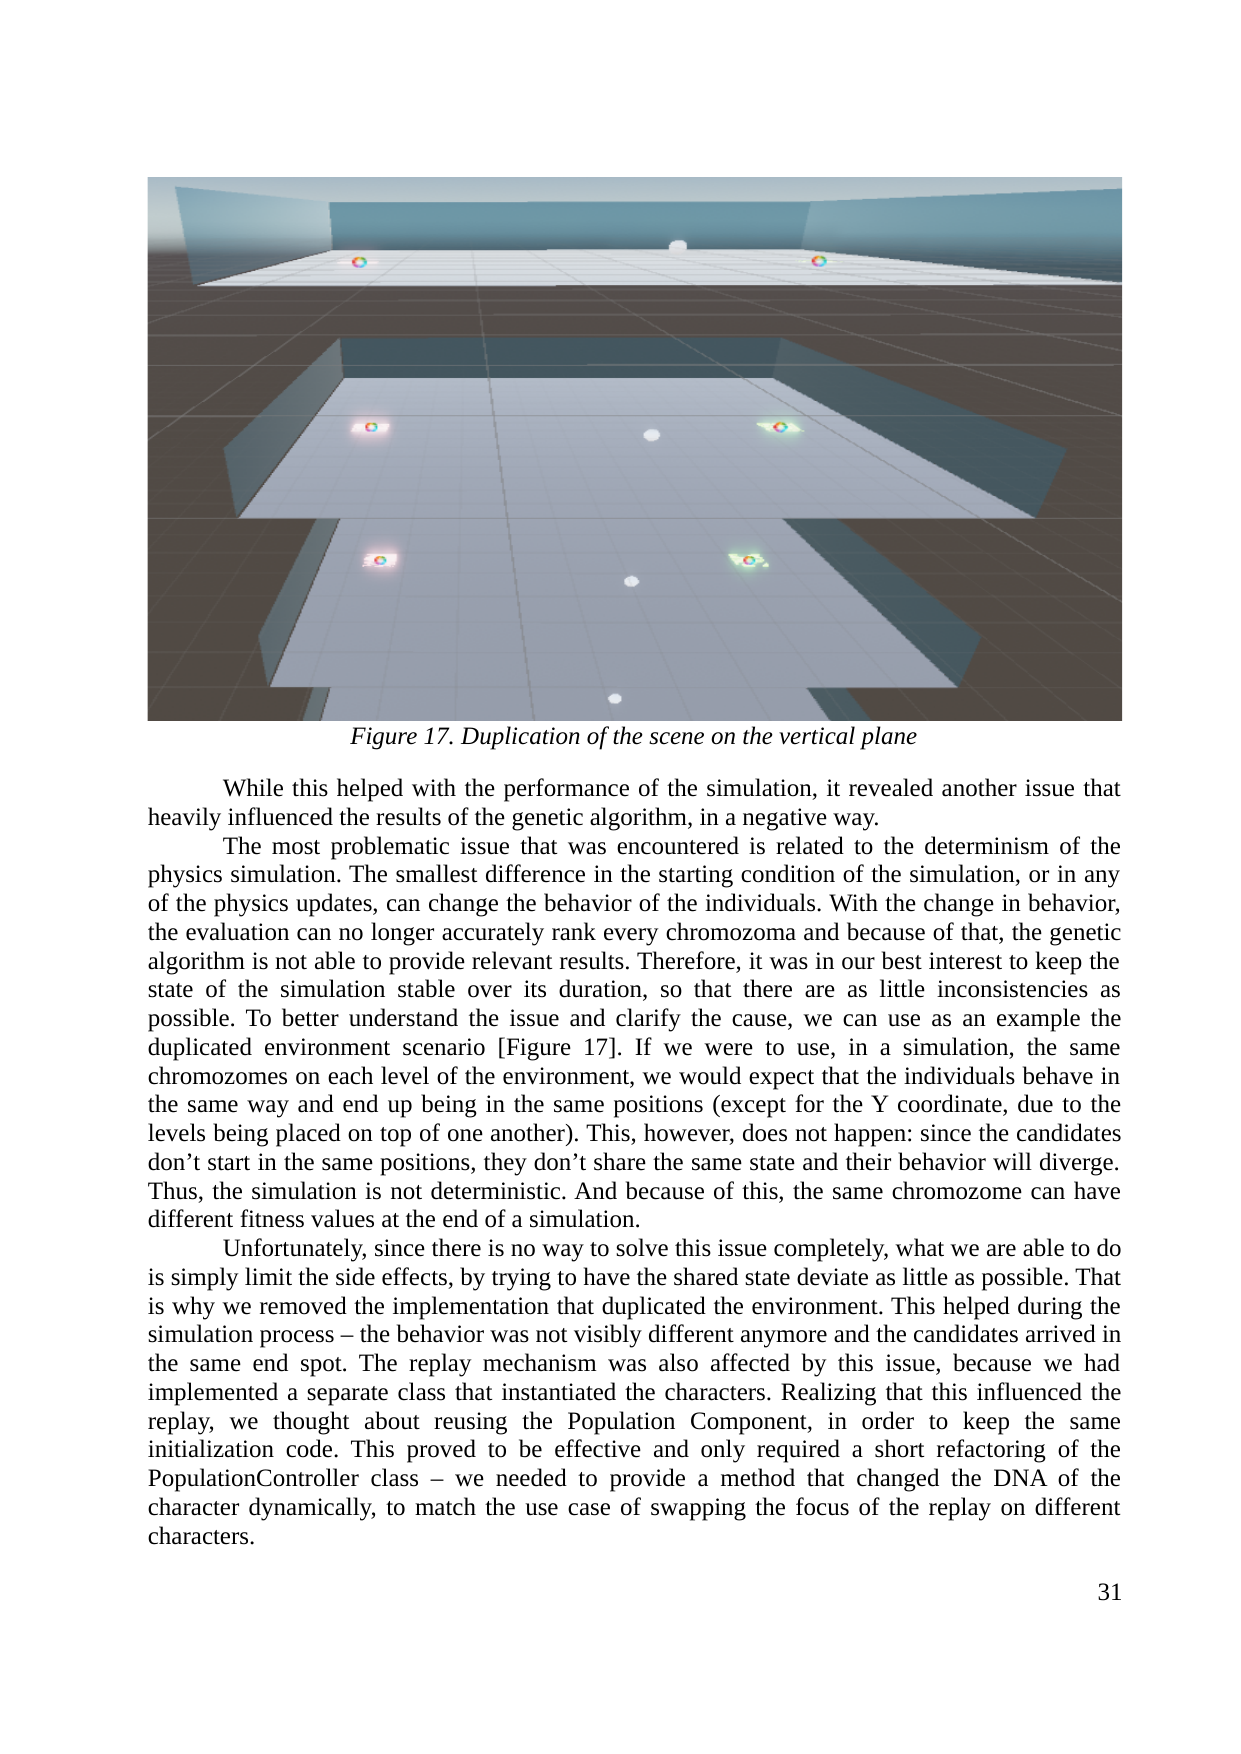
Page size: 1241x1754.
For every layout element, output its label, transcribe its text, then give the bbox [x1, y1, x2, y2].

text While this helped with the performance of the simulation, it revealed another issue that heavily influenced the results of the genetic algorithm, in a negative way. [148, 773, 1122, 831]
text Figure 17. Duplication of the scene on the vertical plane [148, 721, 1122, 749]
text The most problematic issue that was encountered is related to the determinism of the physics simulation. The smallest difference in the starting condition of the simulation, or in any of the physics updates, can change the behavior of the individuals. With the change in behavior, the evaluation can no longer accurately rank every chromozoma and because of that, the genetic algorithm is not able to provide relevant results. Therefore, it was in our best interest to keep the state of the simulation stable over its duration, so that there are as little inconsistencies as possible. To better understand the issue and clarify the cause, we can use as an example the duplicated environment scenario [Figure 17]. If we were to use, in a simulation, the same chromozomes on each level of the environment, we would expect that the individuals behave in the same way and end up being in the same positions (except for the Y coordinate, due to the levels being placed on top of one another). This, however, does not happen: since the candidates don’t start in the same positions, they don’t share the same state and their behavior will diverge. Thus, the simulation is not deterministic. And because of this, the same chromozome can have different fitness values at the end of a simulation. [148, 831, 1122, 1233]
text Unfortunately, since there is no way to solve this issue completely, what we are able to do is simply limit the side effects, by trying to have the shared state deviate as little as possible. That is why we removed the implementation that duplicated the environment. This helped during the simulation process – the behavior was not visibly different anymore and the candidates arrived in the same end spot. The replay mechanism was also affected by this issue, because we had implemented a separate class that instantiated the characters. Realizing that this influenced the replay, we thought about reusing the Population Component, in order to keep the same initialization code. This proved to be effective and only required a short refactoring of the PopulationController class – we needed to provide a method that changed the DNA of the character dynamically, to match the use case of swapping the focus of the replay on different characters. [148, 1233, 1122, 1549]
